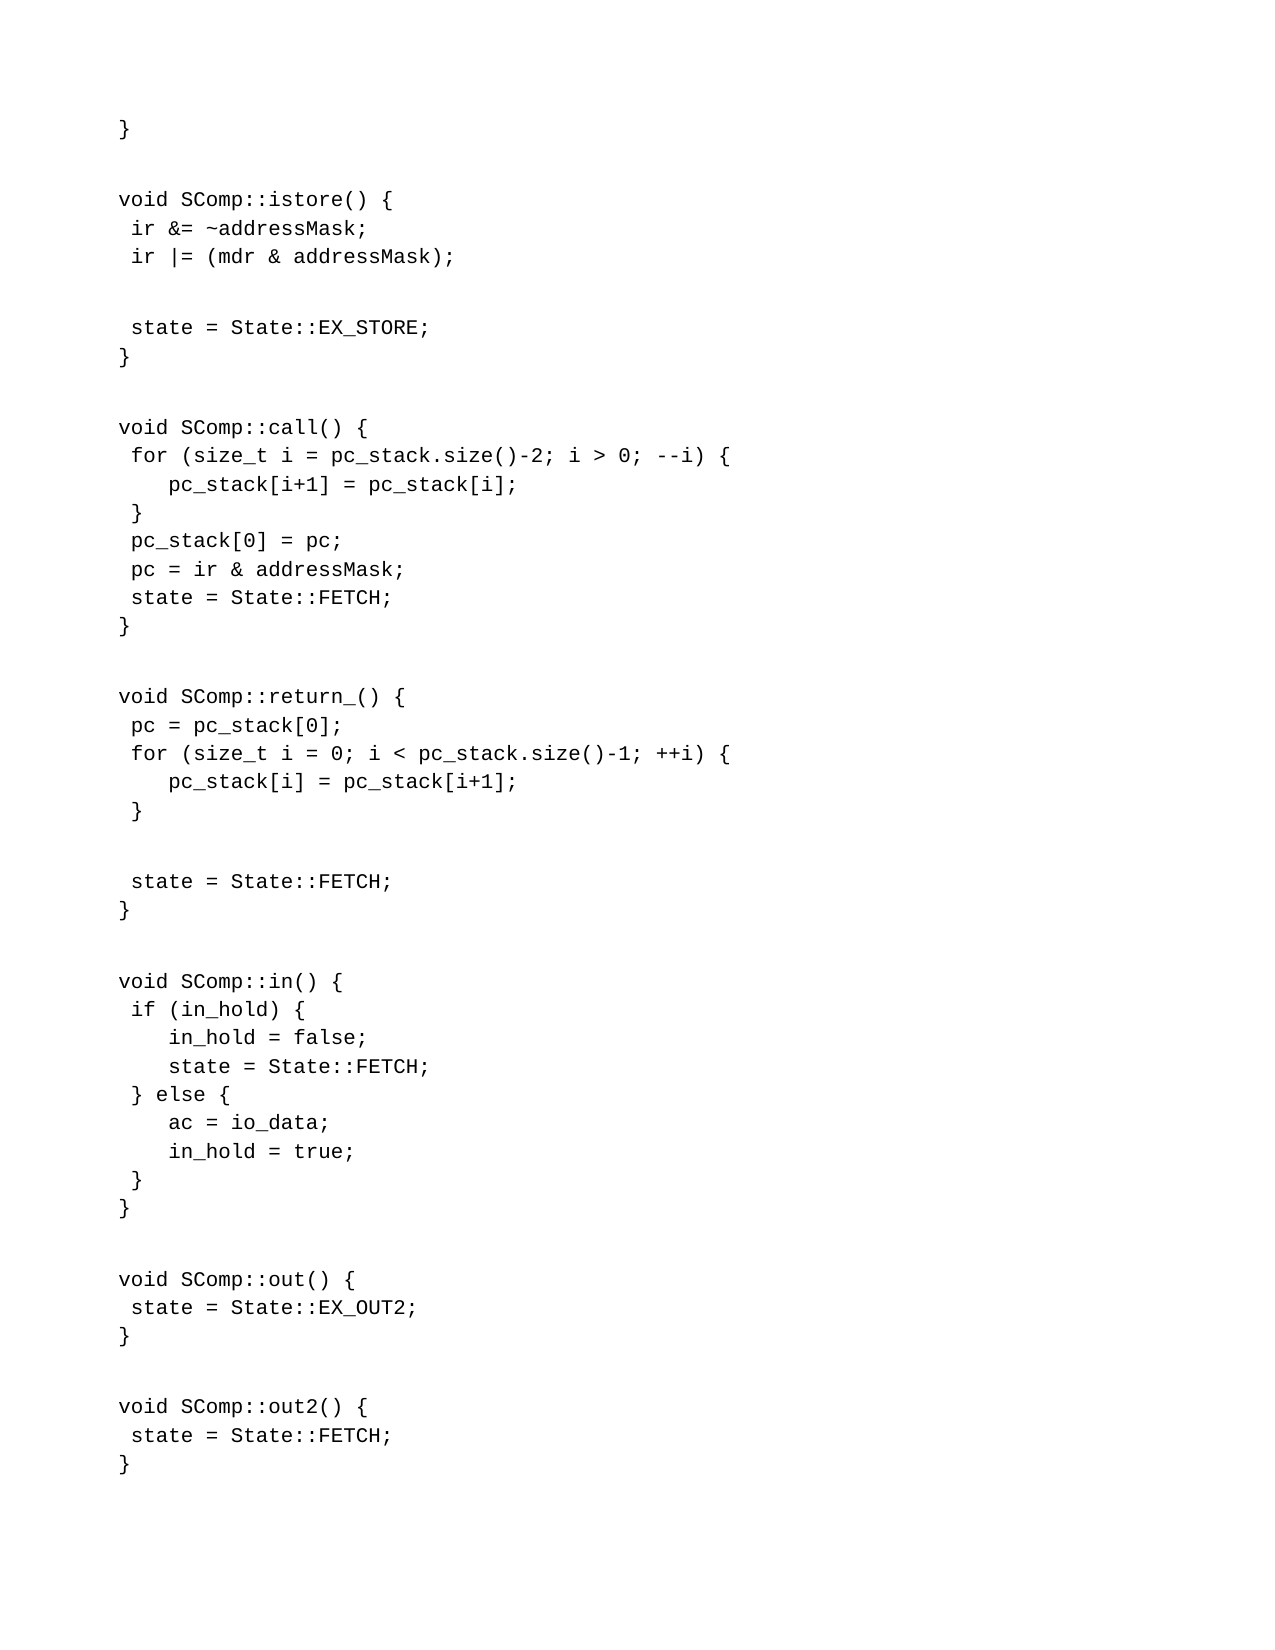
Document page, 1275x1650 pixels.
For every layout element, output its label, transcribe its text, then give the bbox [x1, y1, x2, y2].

text pc_stack[0] = pc; [118, 530, 1157, 554]
text } else { [118, 1084, 1157, 1108]
text void SComp::call() { [118, 417, 1157, 441]
text ir &= ~addressMask; [118, 218, 1157, 241]
text state = State::FETCH; [118, 1056, 1157, 1079]
text pc_stack[i+1] = pc_stack[i]; [118, 473, 1157, 497]
text if (in_hold) { [118, 999, 1157, 1023]
text } [118, 1169, 1157, 1193]
text } [118, 118, 1157, 142]
text pc_stack[i] = pc_stack[i+1]; [118, 771, 1157, 795]
text } [118, 346, 1157, 369]
text } [118, 615, 1157, 639]
text void SComp::out2() { [118, 1396, 1157, 1420]
text } [118, 899, 1157, 923]
text for (size_t i = pc_stack.size()-2; i > 0; --i) { [118, 445, 1157, 469]
text void SComp::out() { [118, 1268, 1157, 1292]
text state = State::EX_STORE; [118, 317, 1157, 341]
text ir |= (mdr & addressMask); [118, 246, 1157, 270]
text state = State::FETCH; [118, 871, 1157, 895]
text pc = ir & addressMask; [118, 558, 1157, 582]
text state = State::EX_OUT2; [118, 1297, 1157, 1321]
text ac = io_data; [118, 1112, 1157, 1136]
text void SComp::istore() { [118, 189, 1157, 213]
text void SComp::return_() { [118, 686, 1157, 710]
text } [118, 1453, 1157, 1477]
text in_hold = true; [118, 1141, 1157, 1164]
text pc = pc_stack[0]; [118, 715, 1157, 738]
text in_hold = false; [118, 1027, 1157, 1051]
text } [118, 1325, 1157, 1349]
text } [118, 502, 1157, 526]
text state = State::FETCH; [118, 1425, 1157, 1448]
text state = State::FETCH; [118, 587, 1157, 611]
text void SComp::in() { [118, 971, 1157, 994]
text } [118, 1197, 1157, 1221]
text for (size_t i = 0; i < pc_stack.size()-1; ++i) { [118, 743, 1157, 767]
text } [118, 800, 1157, 823]
